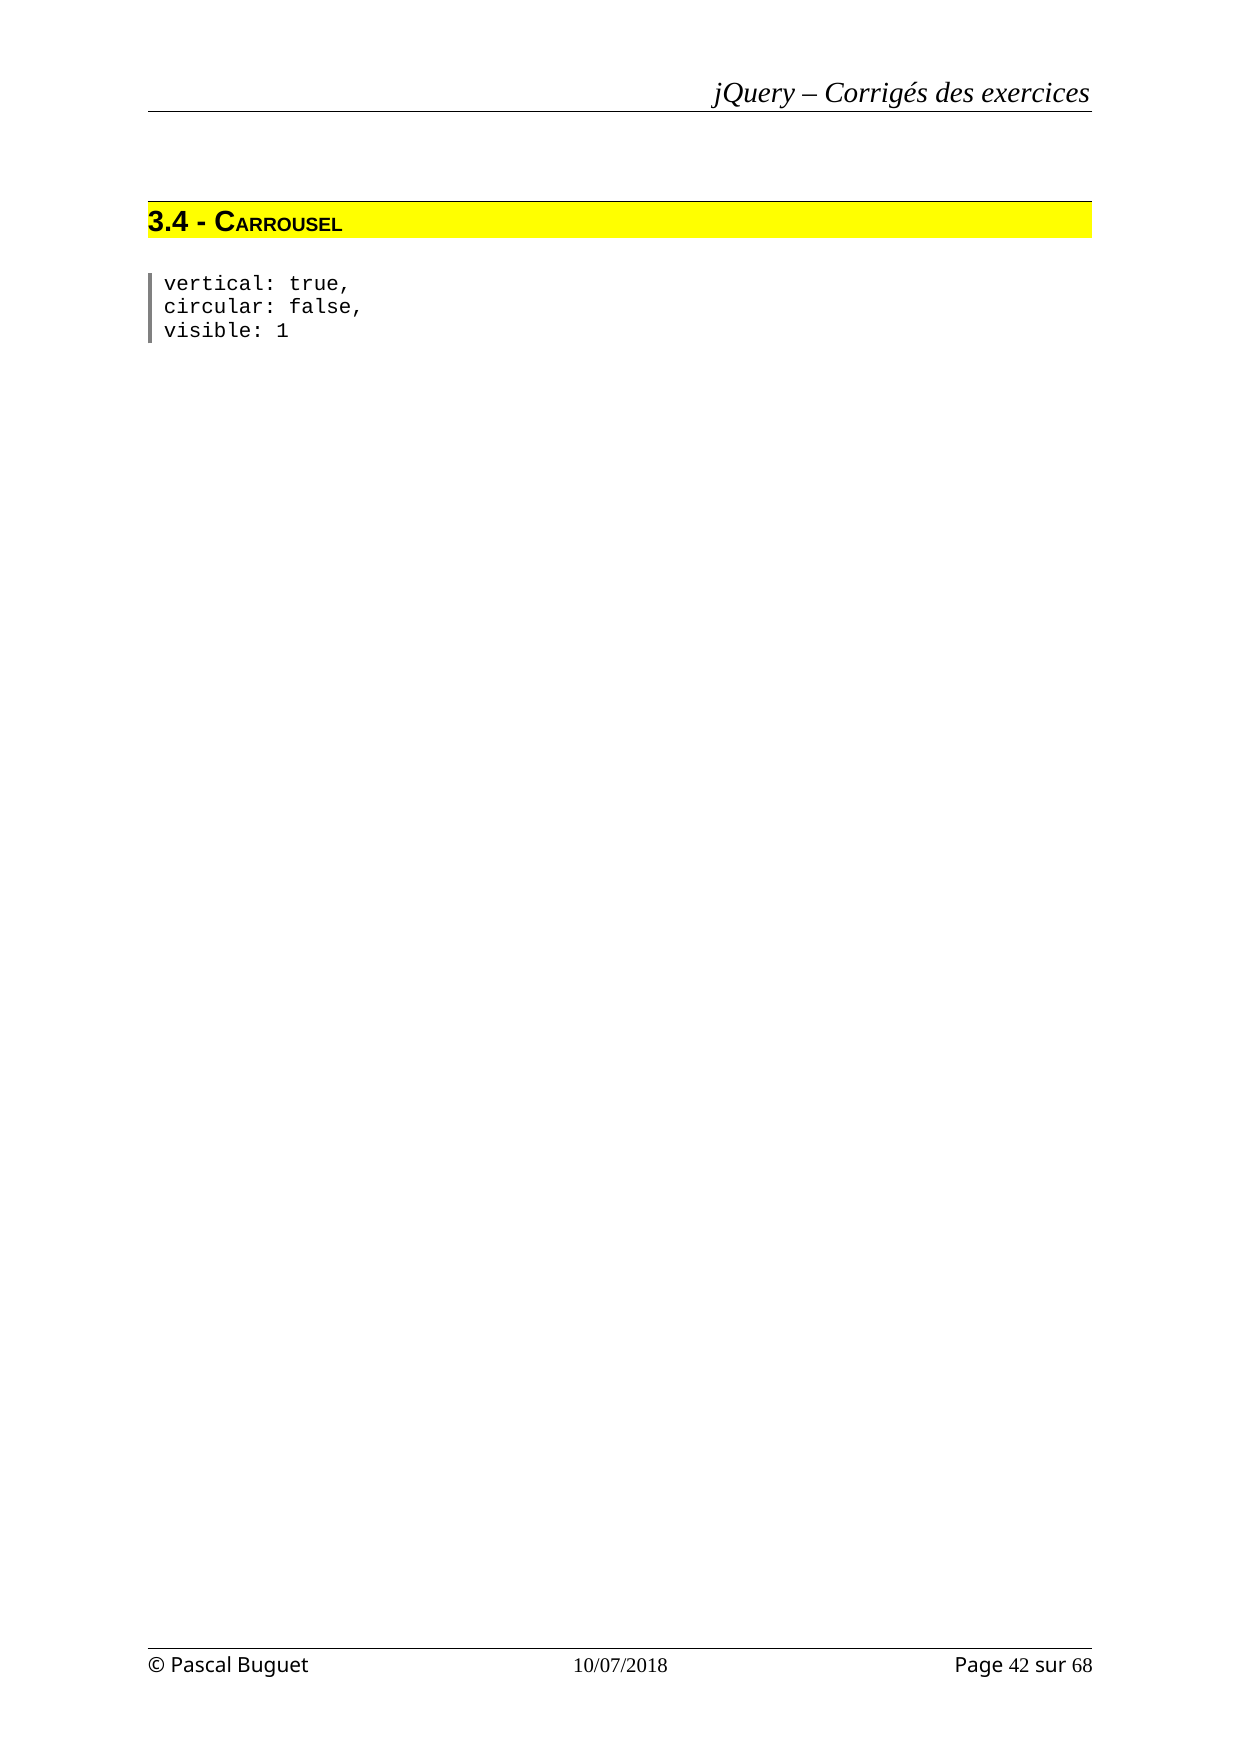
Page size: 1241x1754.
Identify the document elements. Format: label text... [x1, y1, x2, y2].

text visible: 1 [152, 320, 1092, 343]
text circular: false, [152, 296, 1092, 320]
subtitle - Carrousel [148, 202, 1092, 238]
text vertical: true, [148, 272, 1092, 296]
